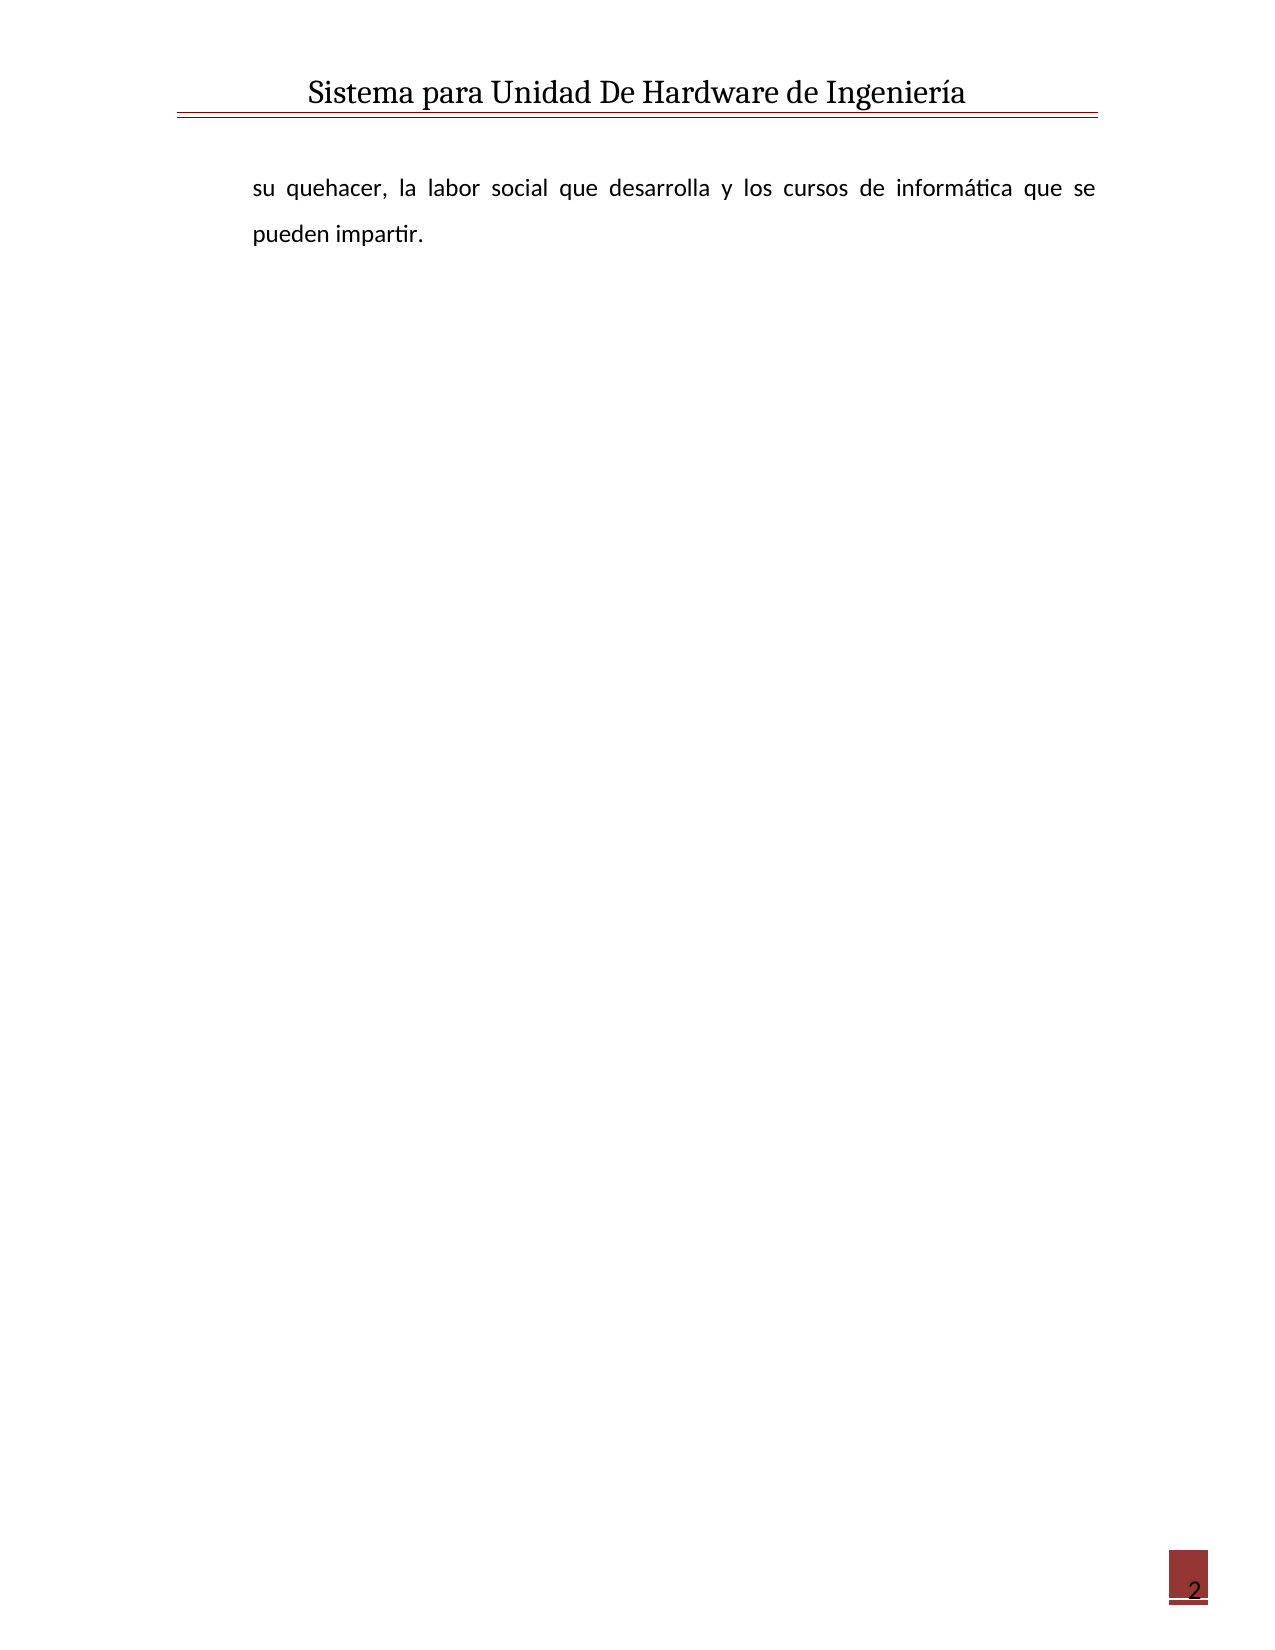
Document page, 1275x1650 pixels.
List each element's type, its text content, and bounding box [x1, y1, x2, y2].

list su quehacer, la labor social que desarrolla y los cursos de informática que se pueden impartir. [215, 172, 1098, 248]
